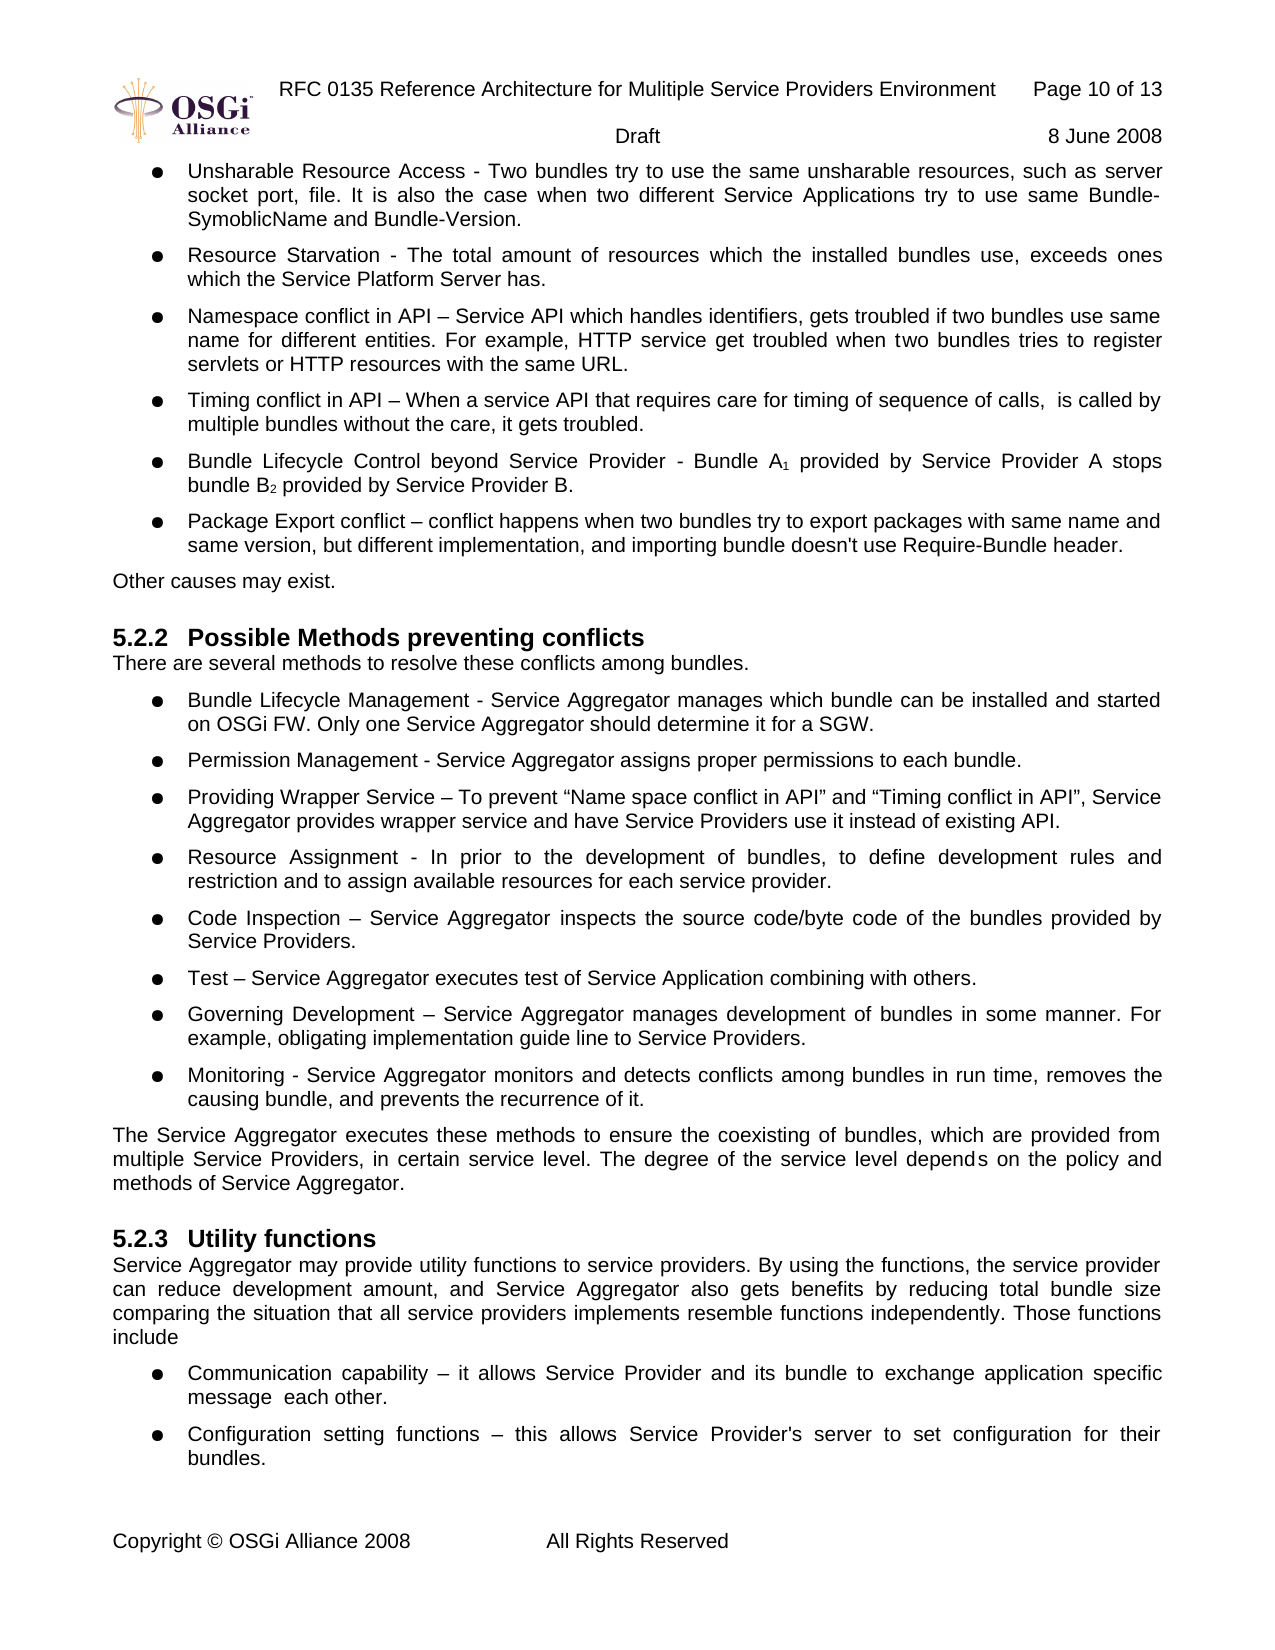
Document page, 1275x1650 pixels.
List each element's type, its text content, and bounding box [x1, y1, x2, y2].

list Resource Assignment - In prior to the development of bundles, to define development rules and restriction and to assign available resources for each service provider. [150, 845, 1162, 893]
list Bundle Lifecycle Control beyond Service Provider - Bundle A1 provided by Service Provider A stops bundle B2 provided by Service Provider B. [150, 448, 1162, 496]
list Providing Wrapper Service – To prevent “Name space conflict in API” and “Timing conflict in API”, Service Aggregator provides wrapper service and have Service Providers use it instead of existing API. [150, 784, 1162, 832]
list Resource Starvation - The total amount of resources which the installed bundles use, exceeds ones which the Service Platform Server has. [150, 243, 1162, 291]
list Test – Service Aggregator executes test of Service Application combining with others. [150, 966, 1162, 990]
text There are several methods to resolve these conflicts among bundles. [112, 651, 1162, 675]
subtitle Utility functions [112, 1224, 1162, 1253]
list Bundle Lifecycle Management - Service Aggregator manages which bundle can be installed and started on OSGi FW. Only one Service Aggregator should determine it for a SGW. [150, 688, 1162, 736]
list Code Inspection – Service Aggregator inspects the source code/byte code of the bundles provided by Service Providers. [150, 905, 1162, 953]
subtitle Possible Methods preventing conflicts [112, 622, 1162, 651]
list Monitoring - Service Aggregator monitors and detects conflicts among bundles in run time, removes the causing bundle, and prevents the recurrence of it. [150, 1063, 1162, 1111]
text Other causes may exist. [112, 569, 1162, 593]
list Timing conflict in API – When a service API that requires care for timing of sequence of calls, is called by multiple bundles without the care, it gets troubled. [150, 388, 1162, 436]
list Communication capability – it allows Service Provider and its bundle to exchange application specific message each other. [150, 1361, 1162, 1409]
list Governing Development – Service Aggregator manages development of bundles in some manner. For example, obligating implementation guide line to Service Providers. [150, 1002, 1162, 1050]
picture [114, 78, 254, 143]
text The Service Aggregator executes these methods to ensure the coexisting of bundles, which are provided from multiple Service Providers, in certain service level. The degree of the service level depends on the policy and methods of Service Aggregator. [112, 1123, 1162, 1195]
list Namespace conflict in API – Service API which handles identifiers, gets troubled if two bundles use same name for different entities. For example, HTTP service get troubled when two bundles tries to register servlets or HTTP resources with the same URL. [150, 304, 1162, 376]
text Service Aggregator may provide utility functions to service providers. By using the functions, the service provider can reduce development amount, and Service Aggregator also gets benefits by reducing total bundle size comparing the situation that all service providers implements resemble functions independently. Those functions include [112, 1253, 1162, 1349]
list Permission Management - Service Aggregator assigns proper permissions to each bundle. [150, 748, 1162, 772]
list Package Export conflict – conflict happens when two bundles try to export packages with same name and same version, but different implementation, and importing bundle doesn't use Require-Bundle header. [150, 509, 1162, 557]
list Configuration setting functions – this allows Service Provider's server to set configuration for their bundles. [150, 1422, 1162, 1469]
list Unsharable Resource Access - Two bundles try to use the same unsharable resources, such as server socket port, file. It is also the case when two different Service Applications try to use same Bundle-SymoblicName and Bundle-Version. [150, 159, 1162, 231]
